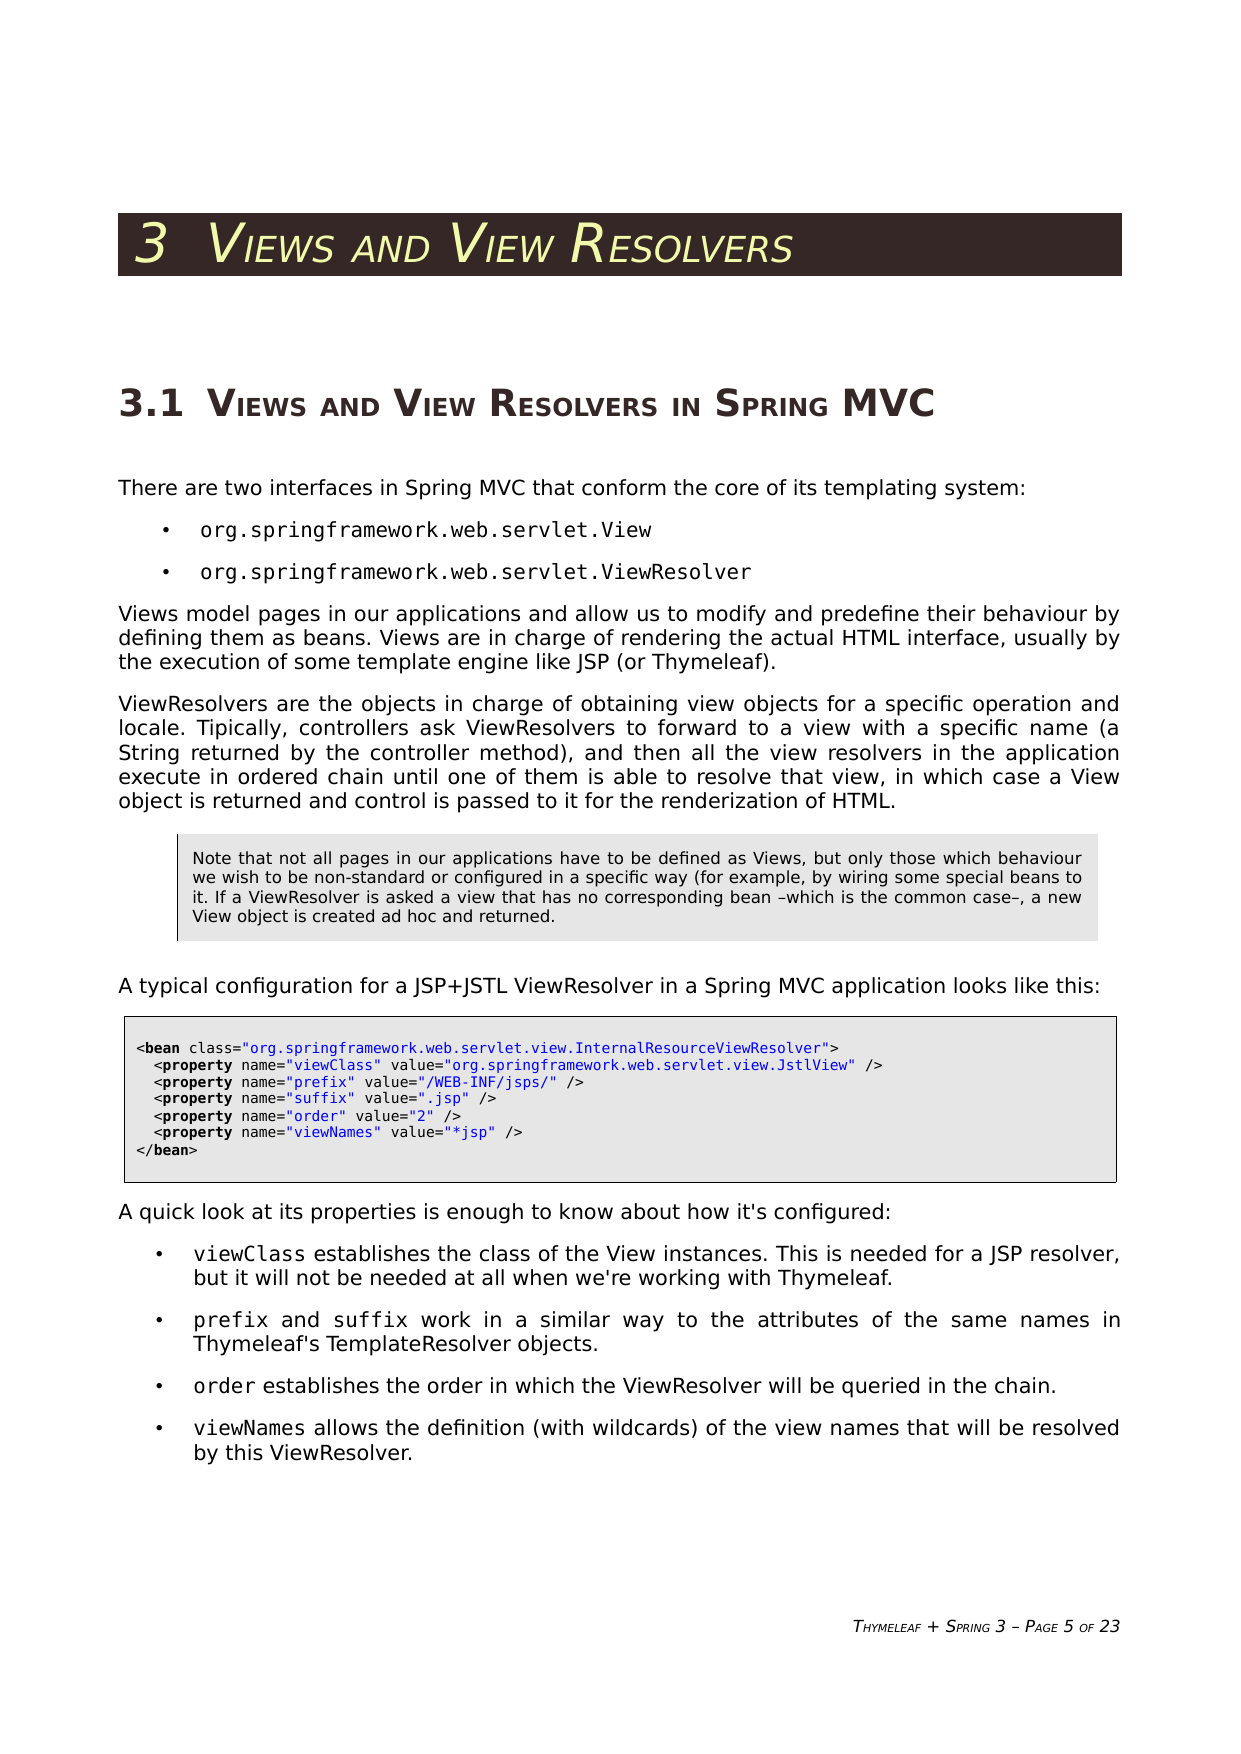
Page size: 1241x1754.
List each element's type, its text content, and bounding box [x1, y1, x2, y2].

text <bean class="org.springframework.web.servlet.view.InternalResourceViewResolver"> <property name="viewClass" value="org.springframework.web.servlet.view.JstlView" /> <property name="prefix" value="/WEB-INF/jsps/" /> <property name="suffix" value=".jsp" /> <property name="order" value="2" /> <property name="viewNames" value="*jsp" /> </bean> [125, 1017, 1116, 1182]
text ViewResolvers are the objects in charge of obtaining view objects for a specific operation and locale. Tipically, controllers ask ViewResolvers to forward to a view with a specific name (a String returned by the controller method), and then all the view resolvers in the application execute in ordered chain until one of them is able to resolve that view, in which case a View object is returned and control is passed to it for the renderization of HTML. [118, 692, 1122, 813]
text There are two interfaces in Spring MVC that conform the core of its templating system: [118, 476, 1122, 500]
list org.springframework.web.servlet.View [162, 518, 1122, 542]
text Views model pages in our applications and allow us to modify and predefine their behaviour by defining them as beans. Views are in charge of rendering the actual HTML interface, usually by the execution of some template engine like JSP (or Thymeleaf). [118, 602, 1122, 674]
list order establishes the order in which the ViewResolver will be queried in the chain. [156, 1374, 1122, 1398]
text Note that not all pages in our applications have to be defined as Views, but only those which behaviour we wish to be non-standard or configured in a specific way (for example, by wiring some special beans to it. If a ViewResolver is asked a view that has no corresponding bean –which is the common case–, a new View object is created ad hoc and returned. [178, 834, 1098, 941]
subtitle Views and View Resolvers in Spring MVC [118, 382, 1122, 426]
text A quick look at its properties is enough to know about how it's configured: [118, 1200, 1122, 1224]
text A typical configuration for a JSP+JSTL ViewResolver in a Spring MVC application looks like this: [118, 974, 1122, 998]
list viewNames allows the definition (with wildcards) of the view names that will be resolved by this ViewResolver. [156, 1416, 1122, 1465]
list org.springframework.web.servlet.ViewResolver [162, 560, 1122, 584]
subtitle Views and View Resolvers [118, 213, 1122, 276]
list prefix and suffix work in a similar way to the attributes of the same names in Thymeleaf's TemplateResolver objects. [156, 1308, 1122, 1357]
list viewClass establishes the class of the View instances. This is needed for a JSP resolver, but it will not be needed at all when we're working with Thymeleaf. [156, 1242, 1122, 1290]
